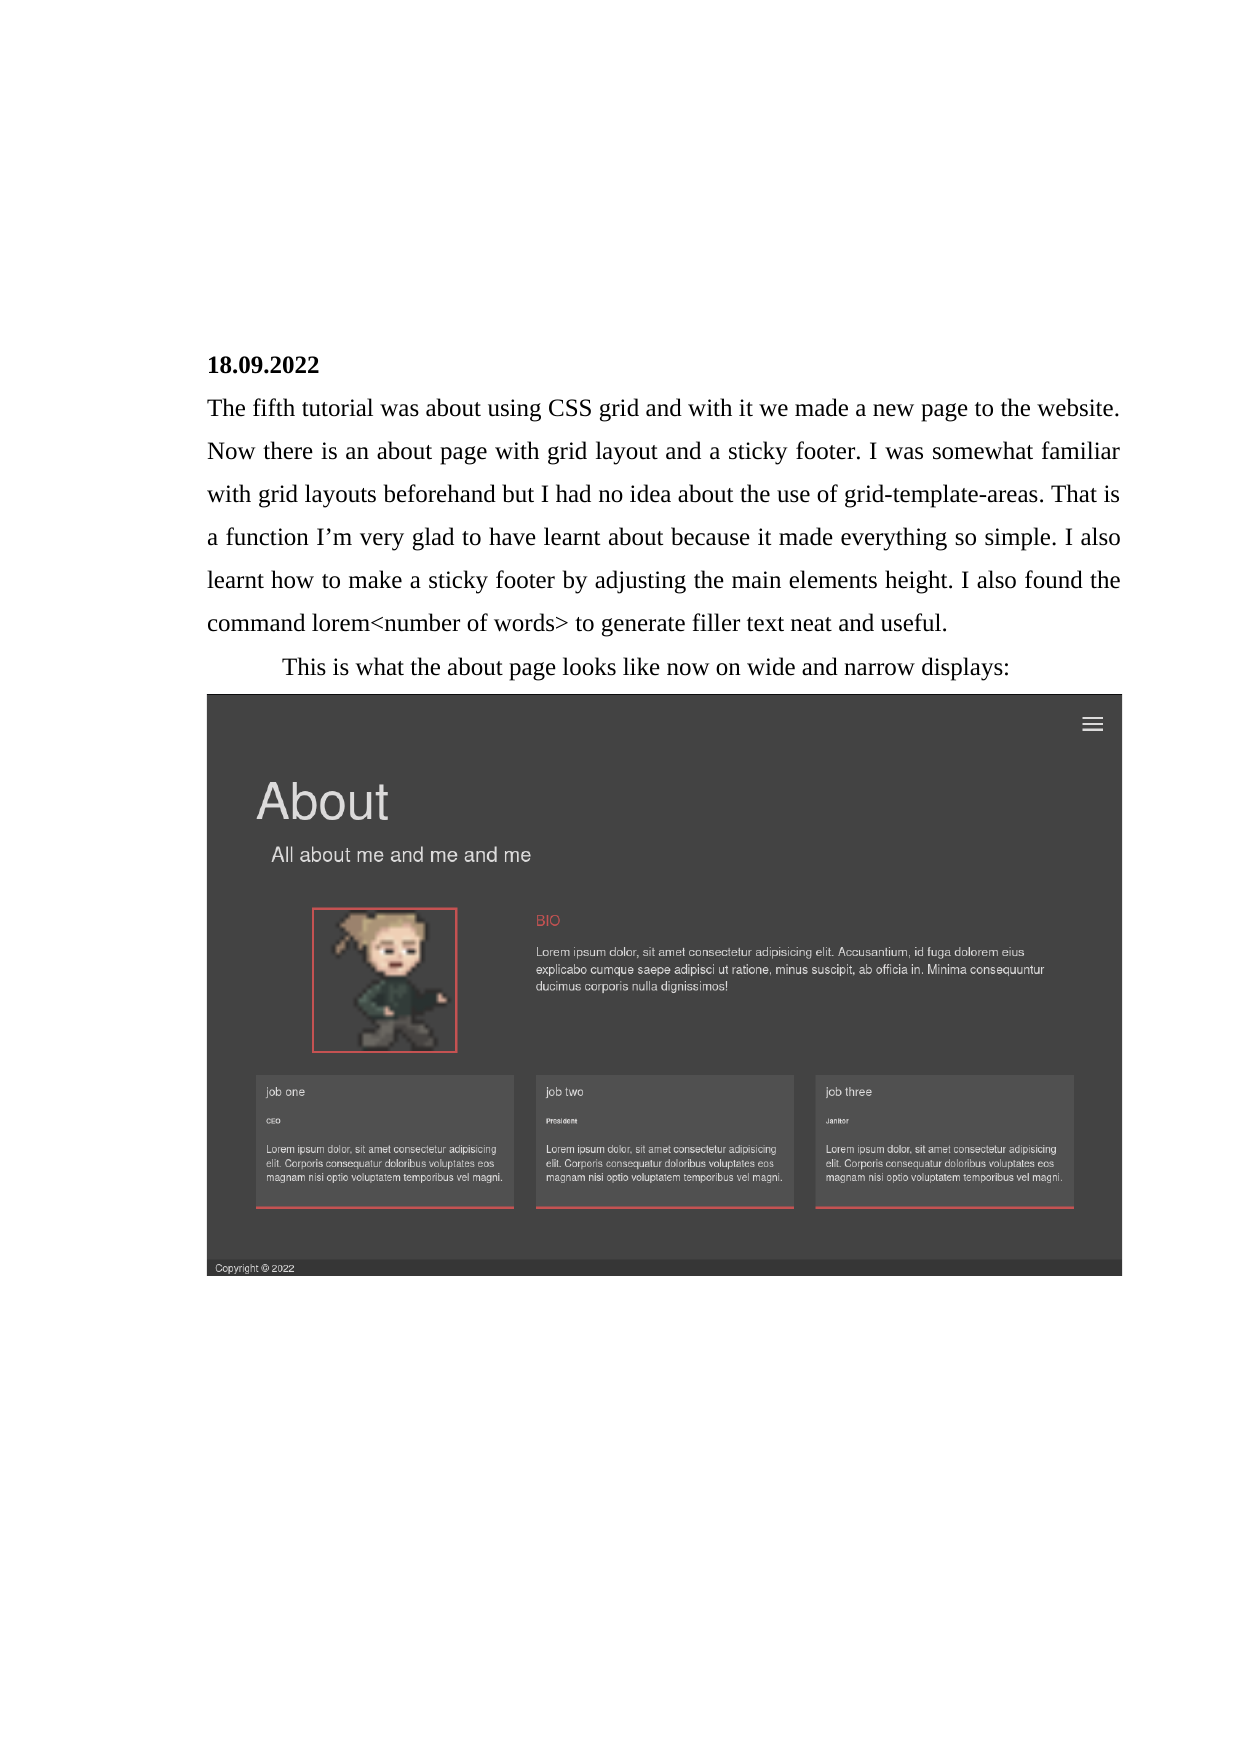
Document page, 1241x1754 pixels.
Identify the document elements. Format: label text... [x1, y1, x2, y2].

picture [206, 694, 1123, 1276]
text 18.09.2022 [207, 350, 1122, 378]
text This is what the about page looks like now on wide and narrow displays: [207, 652, 1122, 680]
text The fifth tutorial was about using CSS grid and with it we made a new page to the website. Now there is an about page with grid layout and a sticky footer. I was somewhat familiar with grid layouts beforehand but I had no idea about the use of grid-template-areas. That is a function I’m very glad to have learnt about because it made everything so simple. I also learnt how to make a sticky footer by adjusting the main elements height. I also found the command lorem<number of words> to generate filler text neat and useful. [207, 393, 1122, 637]
